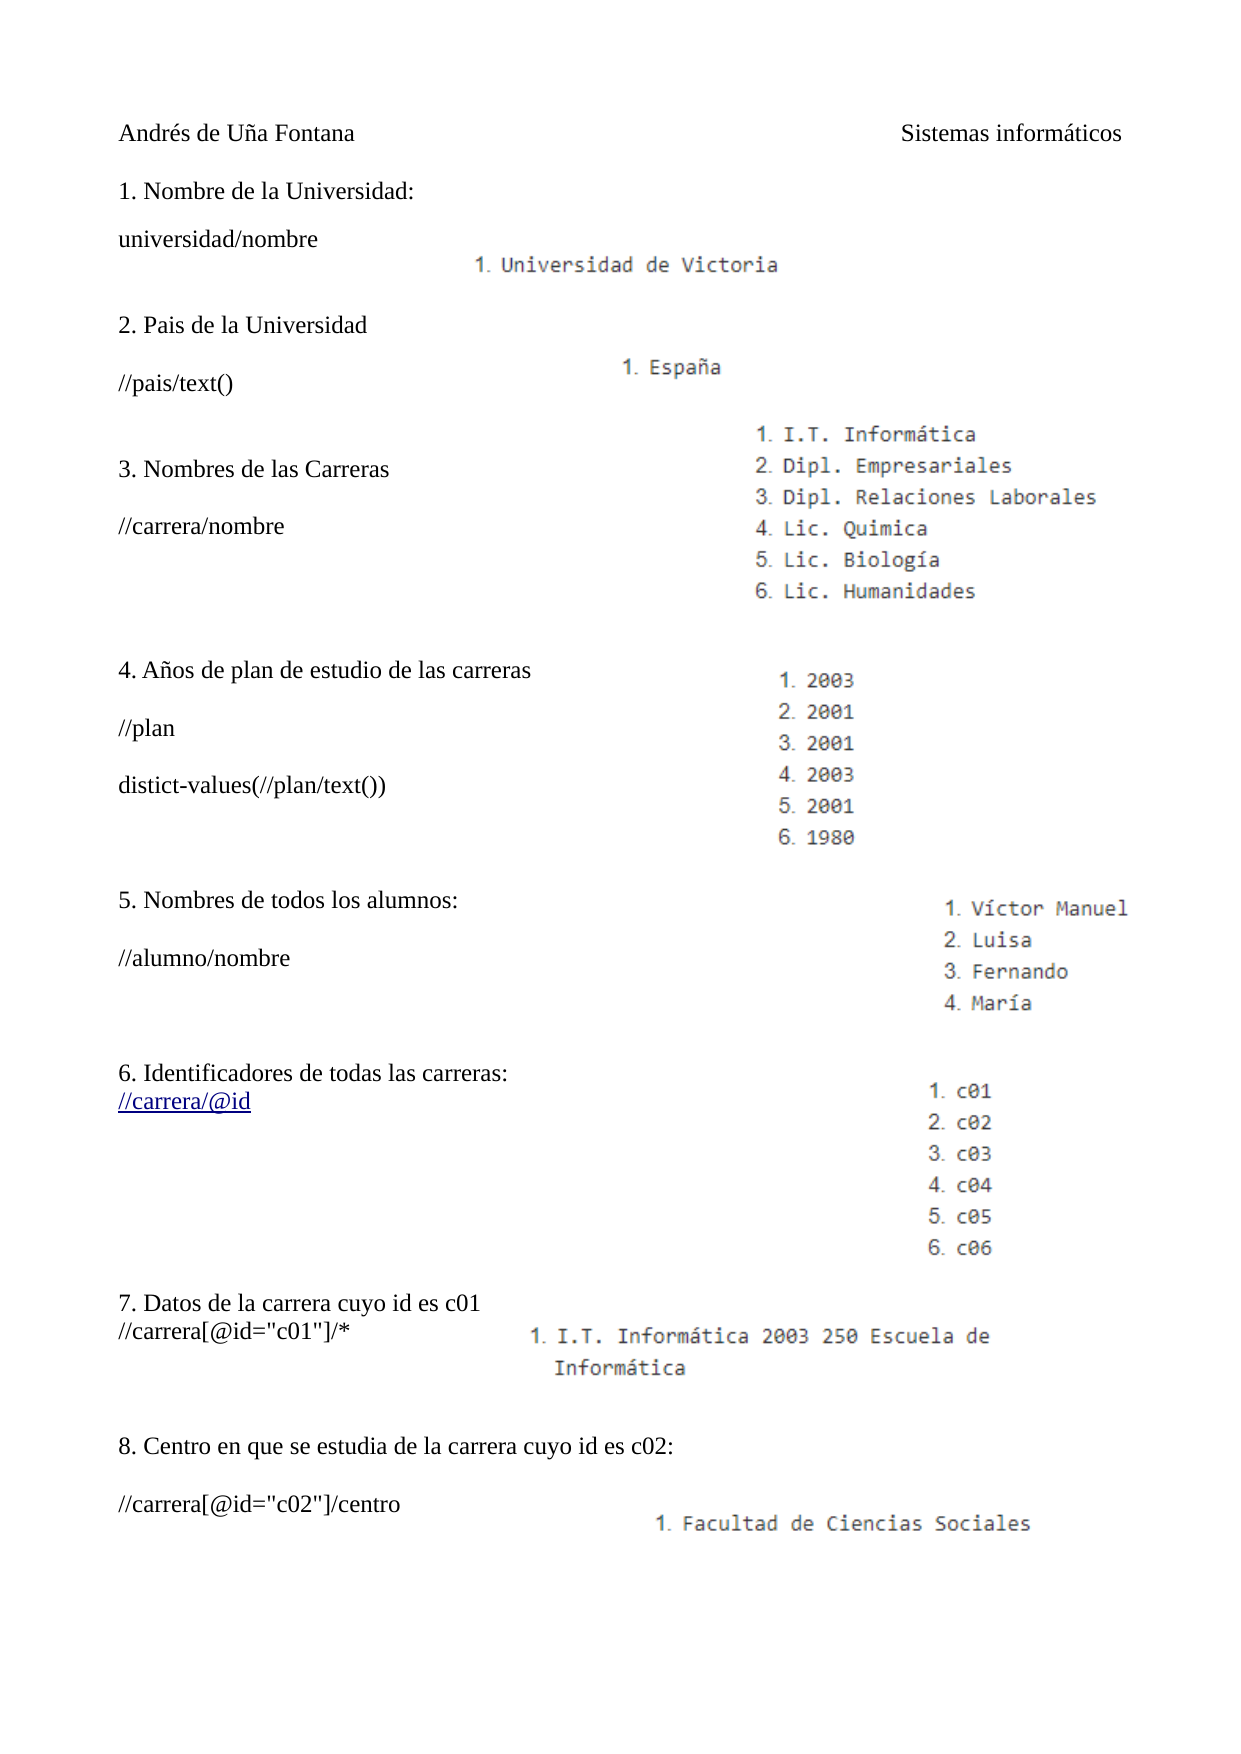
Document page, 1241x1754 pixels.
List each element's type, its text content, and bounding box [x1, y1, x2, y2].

picture [741, 415, 1109, 622]
text [1109, 511, 1122, 540]
text [935, 770, 1122, 799]
text //pais/text() [118, 368, 588, 396]
text 5. Nombres de todos los alumnos: [118, 885, 1122, 914]
text 8. Centro en que se estudia de la carrera cuyo id es c02: [118, 1431, 1122, 1460]
picture [928, 889, 1173, 1042]
picture [507, 1318, 1003, 1396]
text 6. Identificadores de todas las carreras: [118, 1058, 1122, 1086]
text //carrera[@id="c02"]/centro [118, 1489, 626, 1518]
text 7. Datos de la carrera cuyo id es c01 [118, 1288, 1122, 1316]
text 2. Pais de la Universidad [118, 310, 1122, 339]
text [935, 655, 1122, 684]
text [935, 713, 1122, 741]
picture [626, 1488, 1119, 1577]
picture [588, 338, 767, 400]
text //carrera[@id="c01"]/* [118, 1316, 1122, 1345]
picture [909, 1081, 1038, 1274]
text //carrera/@id [118, 1086, 909, 1115]
text 4. Años de plan de estudio de las carreras [118, 655, 757, 684]
text //plan [118, 713, 757, 741]
text //alumno/nombre [118, 943, 928, 971]
text [767, 368, 1122, 396]
text universidad/nombre [118, 224, 1122, 253]
text distict-values(//plan/text()) [118, 770, 757, 799]
picture [757, 650, 935, 873]
text [1038, 1086, 1122, 1115]
picture [450, 228, 824, 296]
text 1. Nombre de la Universidad: [118, 176, 1122, 205]
text 3. Nombres de las Carreras [118, 454, 741, 483]
text //carrera/nombre [118, 511, 741, 540]
